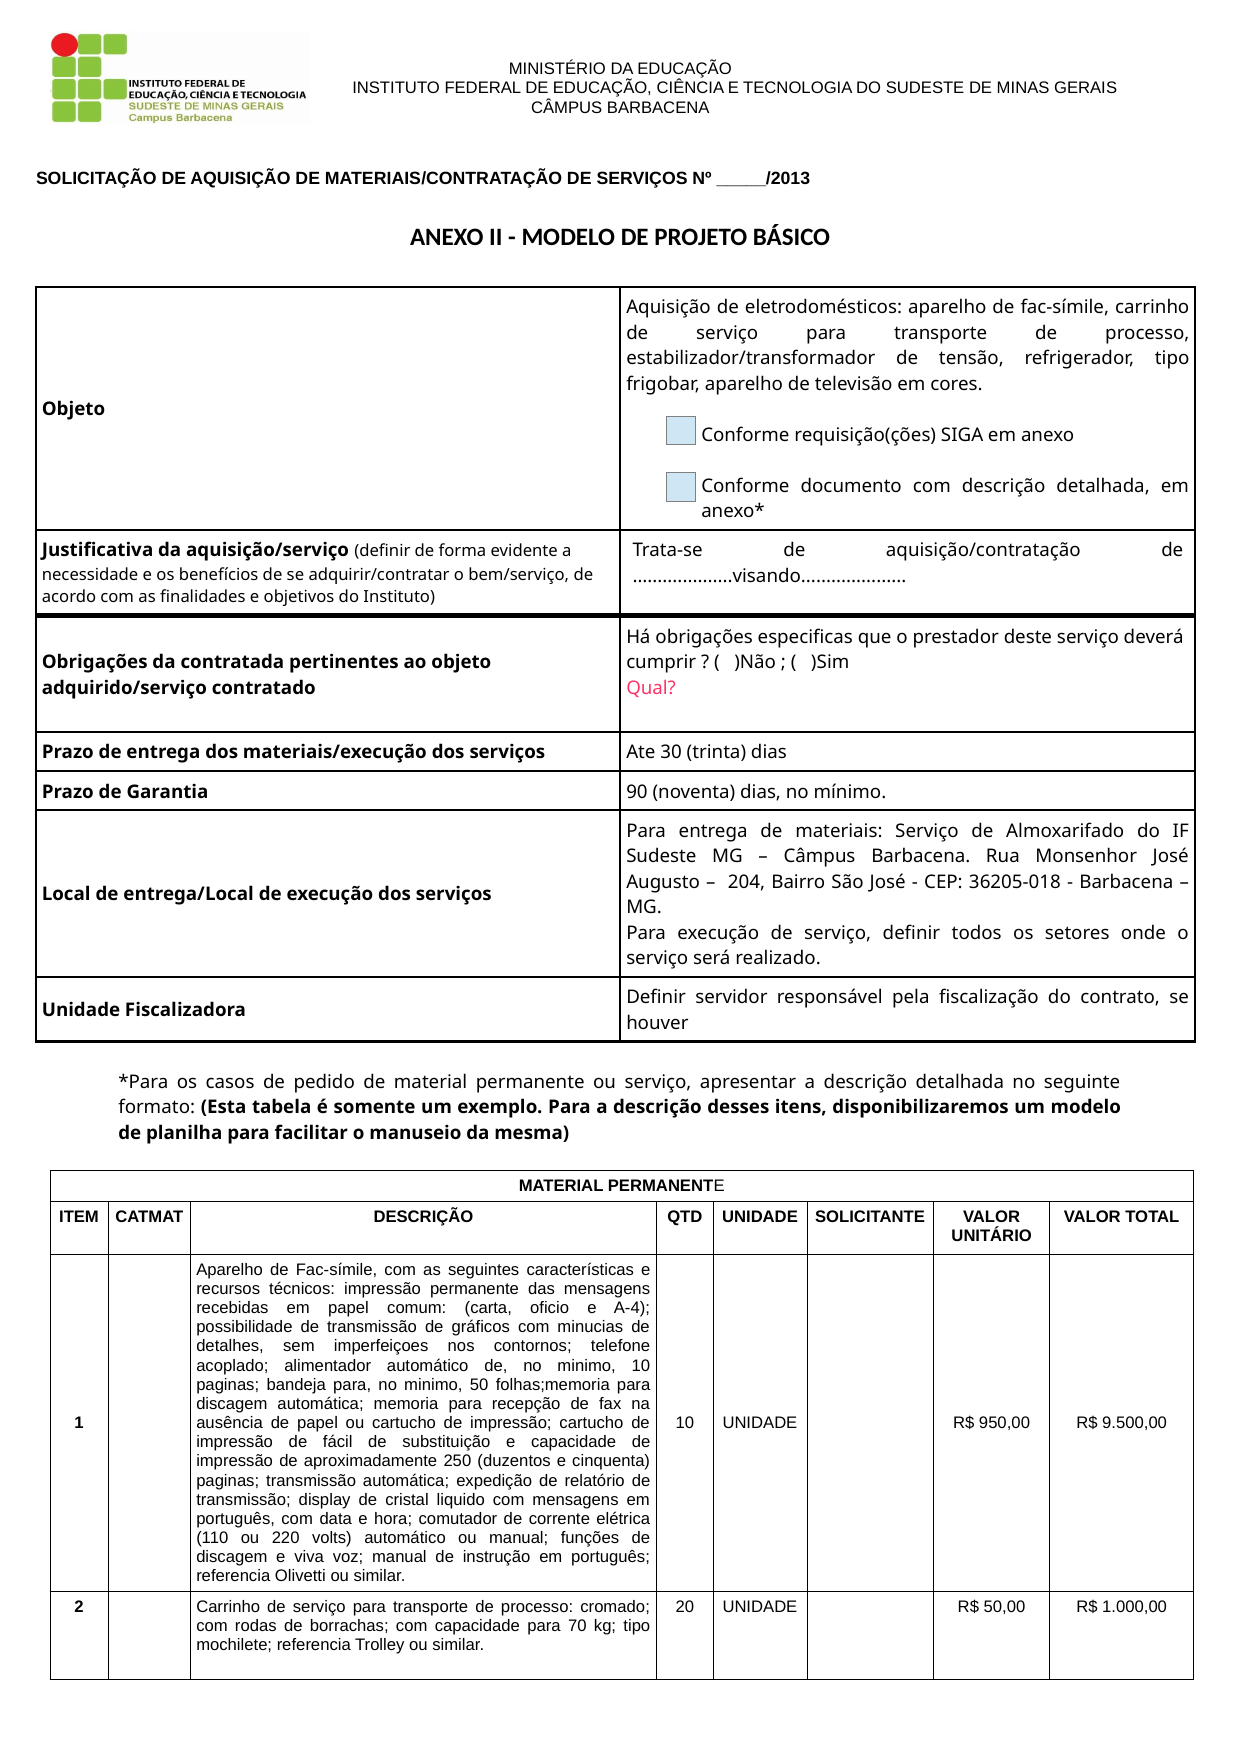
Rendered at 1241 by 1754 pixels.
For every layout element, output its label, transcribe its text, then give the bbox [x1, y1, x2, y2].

table_cell 90 (noventa) dias, no mínimo. [621, 772, 1194, 809]
table_cell Prazo de entrega dos materiais/execução dos serviços [37, 733, 619, 770]
table_header Objeto [37, 288, 619, 529]
table_cell [808, 1592, 933, 1679]
table_cell QTD [657, 1202, 713, 1254]
table_cell SOLICITANTE [808, 1202, 933, 1254]
table_cell Justificativa da aquisição/serviço (definir de forma evidente a necessidade e os benefícios de se adquirir/contratar o bem/serviço, de acordo com as finalidades e objetivos do Instituto) [37, 531, 619, 613]
table_cell UNIDADE [714, 1255, 807, 1591]
table_cell VALOR UNITÁRIO [934, 1202, 1049, 1254]
table_cell Definir servidor responsável pela fiscalização do contrato, se houver [621, 978, 1194, 1040]
text ANEXO II - MODELO DE PROJETO BÁSICO [118, 222, 1122, 252]
table_header MATERIAL PERMANENTE [51, 1171, 1193, 1201]
text SOLICITAÇÃO DE AQUISIÇÃO DE MATERIAIS/CONTRATAÇÃO DE SERVIÇOS Nº _____/2013 [36, 168, 1122, 188]
table_cell Aparelho de Fac-símile, com as seguintes características e recursos técnicos: impressão permanente das mensagens recebidas em papel comum: (carta, oficio e A-4); possibilidade de transmissão de gráficos com minucias de detalhes, sem imperfeiçoes nos contornos; telefone acoplado; alimentador automático de, no minimo, 10 paginas; bandeja para, no minimo, 50 folhas;memoria para discagem automática; memoria para recepção de fax na ausência de papel ou cartucho de impressão; cartucho de impressão de fácil de substituição e capacidade de impressão de aproximadamente 250 (duzentos e cinquenta) paginas; transmissão automática; expedição de relatório de transmissão; display de cristal liquido com mensagens em português, com data e hora; comutador de corrente elétrica (110 ou 220 volts) automático ou manual; funções de discagem e viva voz; manual de instrução em português; referencia Olivetti ou similar. [191, 1255, 656, 1591]
table_cell R$ 1.000,00 [1050, 1592, 1193, 1679]
table_cell CATMAT [109, 1202, 190, 1254]
table_cell ITEM [51, 1202, 108, 1254]
table_cell Carrinho de serviço para transporte de processo: cromado; com rodas de borrachas; com capacidade para 70 kg; tipo mochilete; referencia Trolley ou similar. [191, 1592, 656, 1679]
table_cell 20 [657, 1592, 713, 1679]
table_cell [109, 1255, 190, 1591]
text *Para os casos de pedido de material permanente ou serviço, apresentar a descrição detalhada no seguinte formato: (Esta tabela é somente um exemplo. Para a descrição desses itens, disponibilizaremos um modelo de planilha para facilitar o manuseio da mesma) [118, 1068, 1122, 1144]
table_cell DESCRIÇÃO [191, 1202, 656, 1254]
table_cell Para entrega de materiais: Serviço de Almoxarifado do IF Sudeste MG – Câmpus Barbacena. Rua Monsenhor José Augusto – 204, Bairro São José - CEP: 36205-018 - Barbacena – MG. Para execução de serviço, definir todos os setores onde o serviço será realizado. [621, 811, 1194, 976]
table_header Obrigações da contratada pertinentes ao objeto adquirido/serviço contratado [37, 618, 619, 731]
table_cell UNIDADE [714, 1202, 807, 1254]
table_cell R$ 950,00 [934, 1255, 1049, 1591]
table_cell 1 [51, 1255, 108, 1591]
table_header Aquisição de eletrodomésticos: aparelho de fac-símile, carrinho de serviço para transporte de processo, estabilizador/transformador de tensão, refrigerador, tipo frigobar, aparelho de televisão em cores. Conforme requisição(ções) SIGA em anexo Conforme documento com descrição detalhada, em anexo* [621, 288, 1194, 529]
table_cell Ate 30 (trinta) dias [621, 733, 1194, 770]
table_cell R$ 9.500,00 [1050, 1255, 1193, 1591]
table_cell [109, 1592, 190, 1679]
table_cell VALOR TOTAL [1050, 1202, 1193, 1254]
table_cell R$ 50,00 [934, 1592, 1049, 1679]
table_cell Prazo de Garantia [37, 772, 619, 809]
table_cell 2 [51, 1592, 108, 1679]
table_header Há obrigações especificas que o prestador deste serviço deverá cumprir ? ( )Não ; ( )Sim Qual? [621, 618, 1194, 731]
table_cell [808, 1255, 933, 1591]
table_cell 10 [657, 1255, 713, 1591]
table_cell Unidade Fiscalizadora [37, 978, 619, 1040]
table_cell Local de entrega/Local de execução dos serviços [37, 811, 619, 976]
table_cell UNIDADE [714, 1592, 807, 1679]
table_cell Trata-se de aquisição/contratação de ….................visando..................... [621, 531, 1194, 613]
